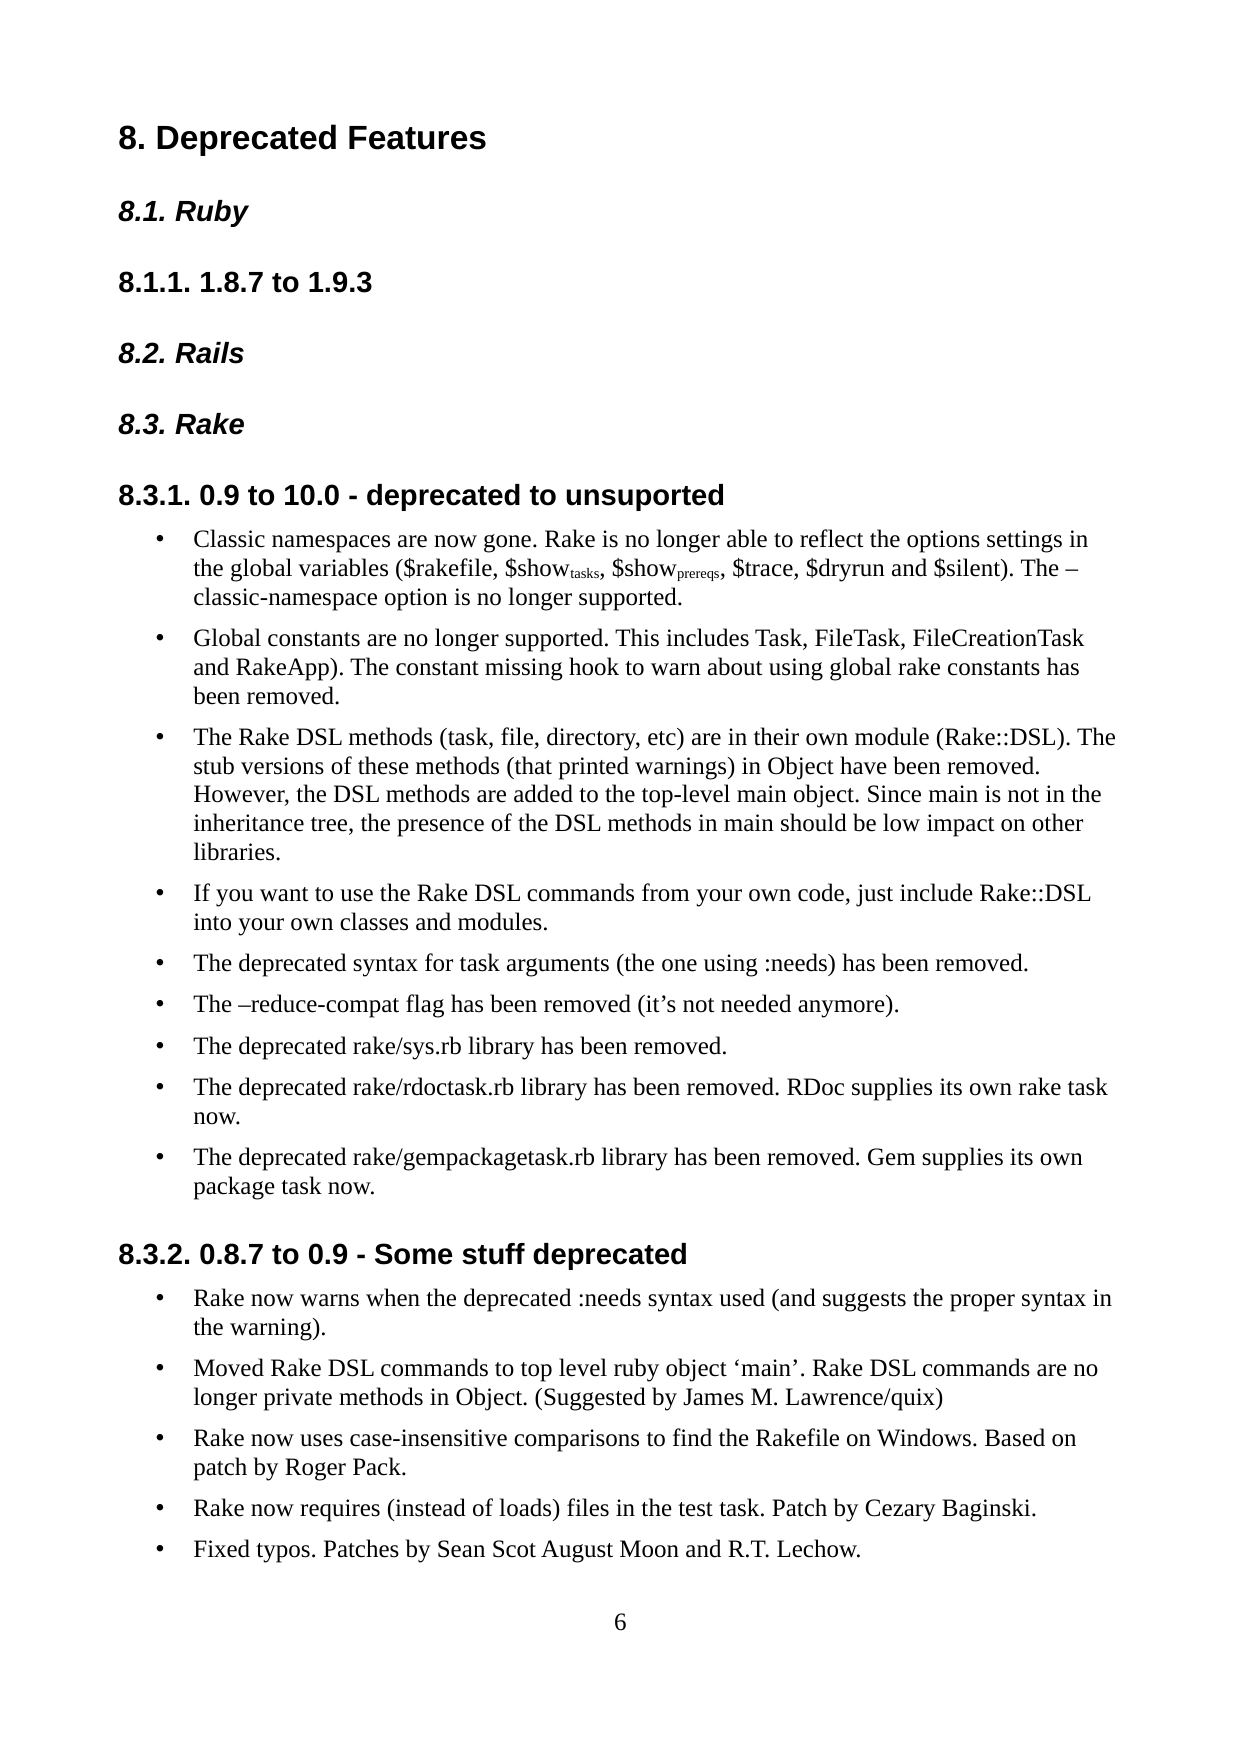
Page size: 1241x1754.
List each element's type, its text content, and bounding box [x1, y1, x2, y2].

list The deprecated syntax for task arguments (the one using :needs) has been removed. [156, 948, 1122, 977]
subtitle Ruby [118, 194, 1122, 228]
subtitle 0.9 to 10.0 - deprecated to unsuported [118, 478, 1122, 512]
subtitle Deprecated Features [118, 118, 1122, 157]
list Global constants are no longer supported. This includes Task, FileTask, FileCreationTask and RakeApp). The constant missing hook to warn about using global rake constants has been removed. [156, 623, 1122, 709]
subtitle 0.8.7 to 0.9 - Some stuff deprecated [118, 1237, 1122, 1271]
subtitle Rake [118, 407, 1122, 441]
list Moved Rake DSL commands to top level ruby object ‘main’. Rake DSL commands are no longer private methods in Object. (Suggested by James M. Lawrence/quix) [156, 1353, 1122, 1411]
list The –reduce-compat flag has been removed (it’s not needed anymore). [156, 989, 1122, 1018]
list The deprecated rake/gempackagetask.rb library has been removed. Gem supplies its own package task now. [156, 1142, 1122, 1199]
list Rake now warns when the deprecated :needs syntax used (and suggests the proper syntax in the warning). [156, 1283, 1122, 1341]
subtitle 1.8.7 to 1.9.3 [118, 265, 1122, 299]
subtitle Rails [118, 336, 1122, 370]
list The deprecated rake/rdoctask.rb library has been removed. RDoc supplies its own rake task now. [156, 1072, 1122, 1129]
list Classic namespaces are now gone. Rake is no longer able to reflect the options settings in the global variables ($rakefile, $showtasks, $showprereqs, $trace, $dryrun and $silent). The –classic-namespace option is no longer supported. [156, 524, 1122, 611]
list Rake now requires (instead of loads) files in the test task. Patch by Cezary Baginski. [156, 1493, 1122, 1522]
list The Rake DSL methods (task, file, directory, etc) are in their own module (Rake::DSL). The stub versions of these methods (that printed warnings) in Object have been removed. However, the DSL methods are added to the top-level main object. Since main is not in the inheritance tree, the presence of the DSL methods in main should be low impact on other libraries. [156, 722, 1122, 866]
list Fixed typos. Patches by Sean Scot August Moon and R.T. Lechow. [156, 1534, 1122, 1563]
list Rake now uses case-insensitive comparisons to find the Rakefile on Windows. Based on patch by Roger Pack. [156, 1423, 1122, 1481]
list The deprecated rake/sys.rb library has been removed. [156, 1031, 1122, 1059]
list If you want to use the Rake DSL commands from your own code, just include Rake::DSL into your own classes and modules. [156, 878, 1122, 936]
